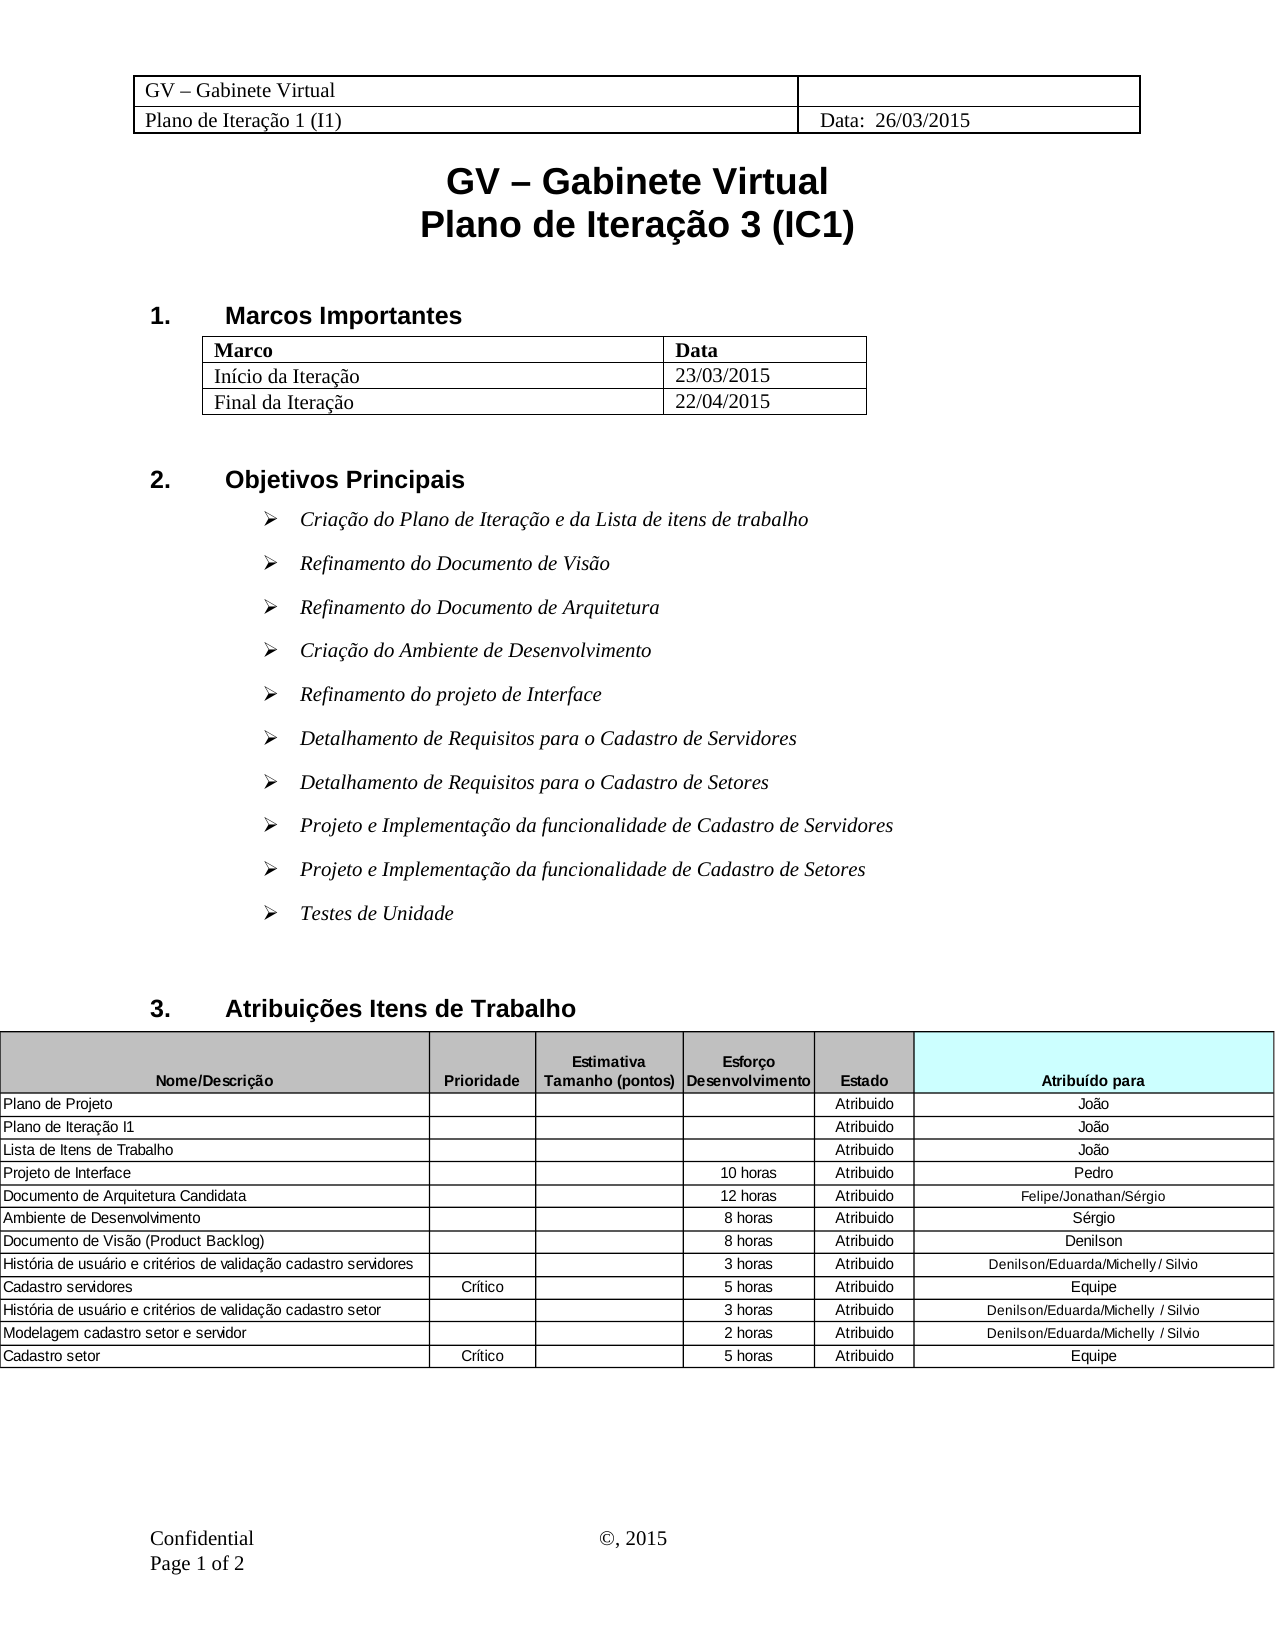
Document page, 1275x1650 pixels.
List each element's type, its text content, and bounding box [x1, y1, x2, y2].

list Projeto e Implementação da funcionalidade de Cadastro de Setores [262, 856, 1125, 881]
list Criação do Plano de Iteração e da Lista de itens de trabalho [262, 506, 1125, 531]
list Refinamento do Documento de Visão [262, 550, 1125, 575]
table_cell 23/03/2015 [664, 363, 866, 388]
table_cell 22/04/2015 [664, 389, 866, 414]
table_header Marco [203, 337, 663, 362]
table_header Data [664, 337, 866, 362]
subtitle Atribuições Itens de Trabalho [150, 994, 1125, 1022]
subtitle Objetivos Principais [150, 465, 1125, 494]
subtitle Marcos Importantes [150, 301, 1125, 329]
table_cell Início da Iteração [203, 363, 663, 388]
list Criação do Ambiente de Desenvolvimento [262, 637, 1125, 662]
list Detalhamento de Requisitos para o Cadastro de Setores [262, 769, 1125, 794]
list Refinamento do projeto de Interface [262, 681, 1125, 706]
list Projeto e Implementação da funcionalidade de Cadastro de Servidores [262, 812, 1125, 837]
list Detalhamento de Requisitos para o Cadastro de Servidores [262, 725, 1125, 750]
list Refinamento do Documento de Arquitetura [262, 594, 1125, 619]
text Plano de Iteração 3 (IC1) [150, 202, 1125, 245]
table_cell Final da Iteração [203, 389, 663, 414]
text GV – Gabinete Virtual [150, 159, 1125, 202]
list Testes de Unidade [262, 900, 1125, 925]
